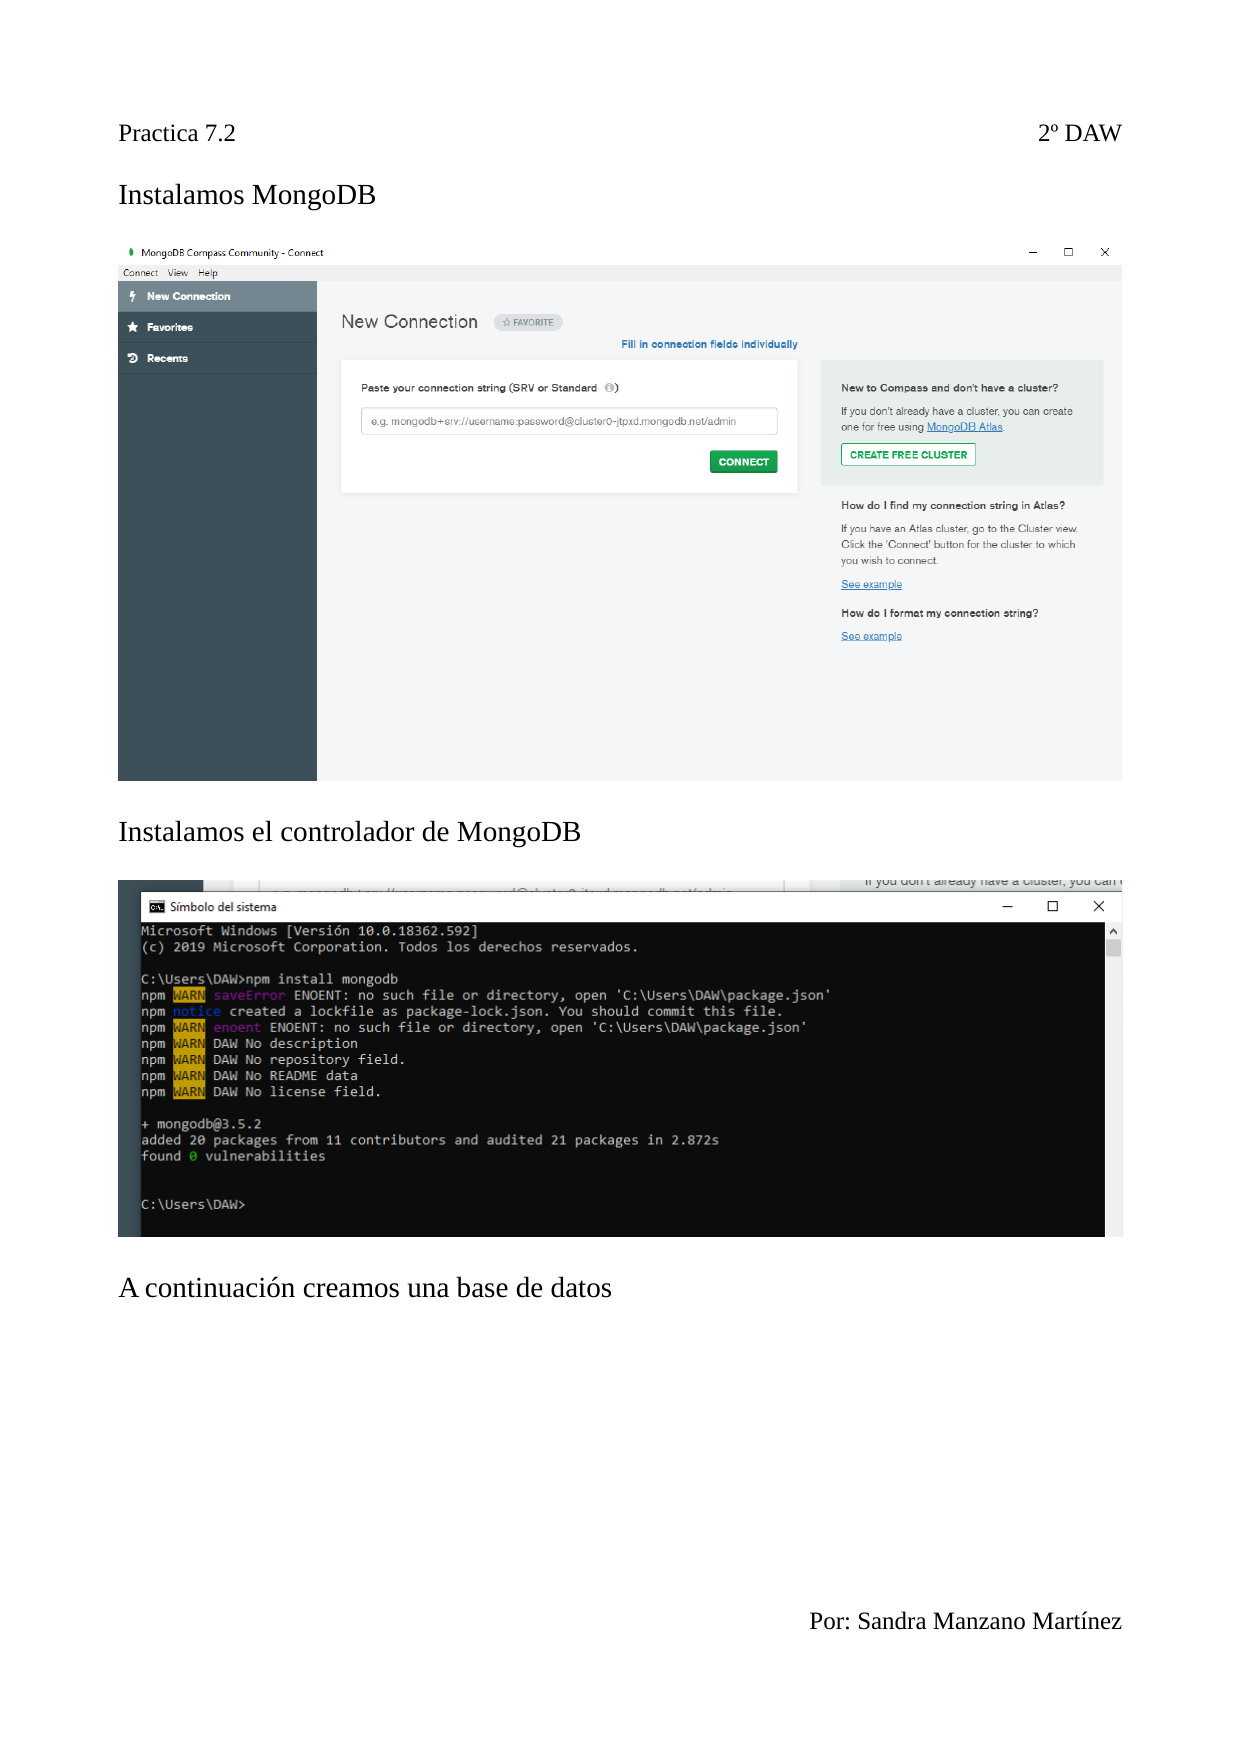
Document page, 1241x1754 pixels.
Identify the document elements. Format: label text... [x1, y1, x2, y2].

picture [118, 880, 1123, 1237]
text Instalamos el controlador de MongoDB [118, 814, 1122, 847]
picture [118, 244, 1123, 781]
text Instalamos MongoDB [118, 177, 1122, 211]
text A continuación creamos una base de datos [118, 1270, 1122, 1304]
